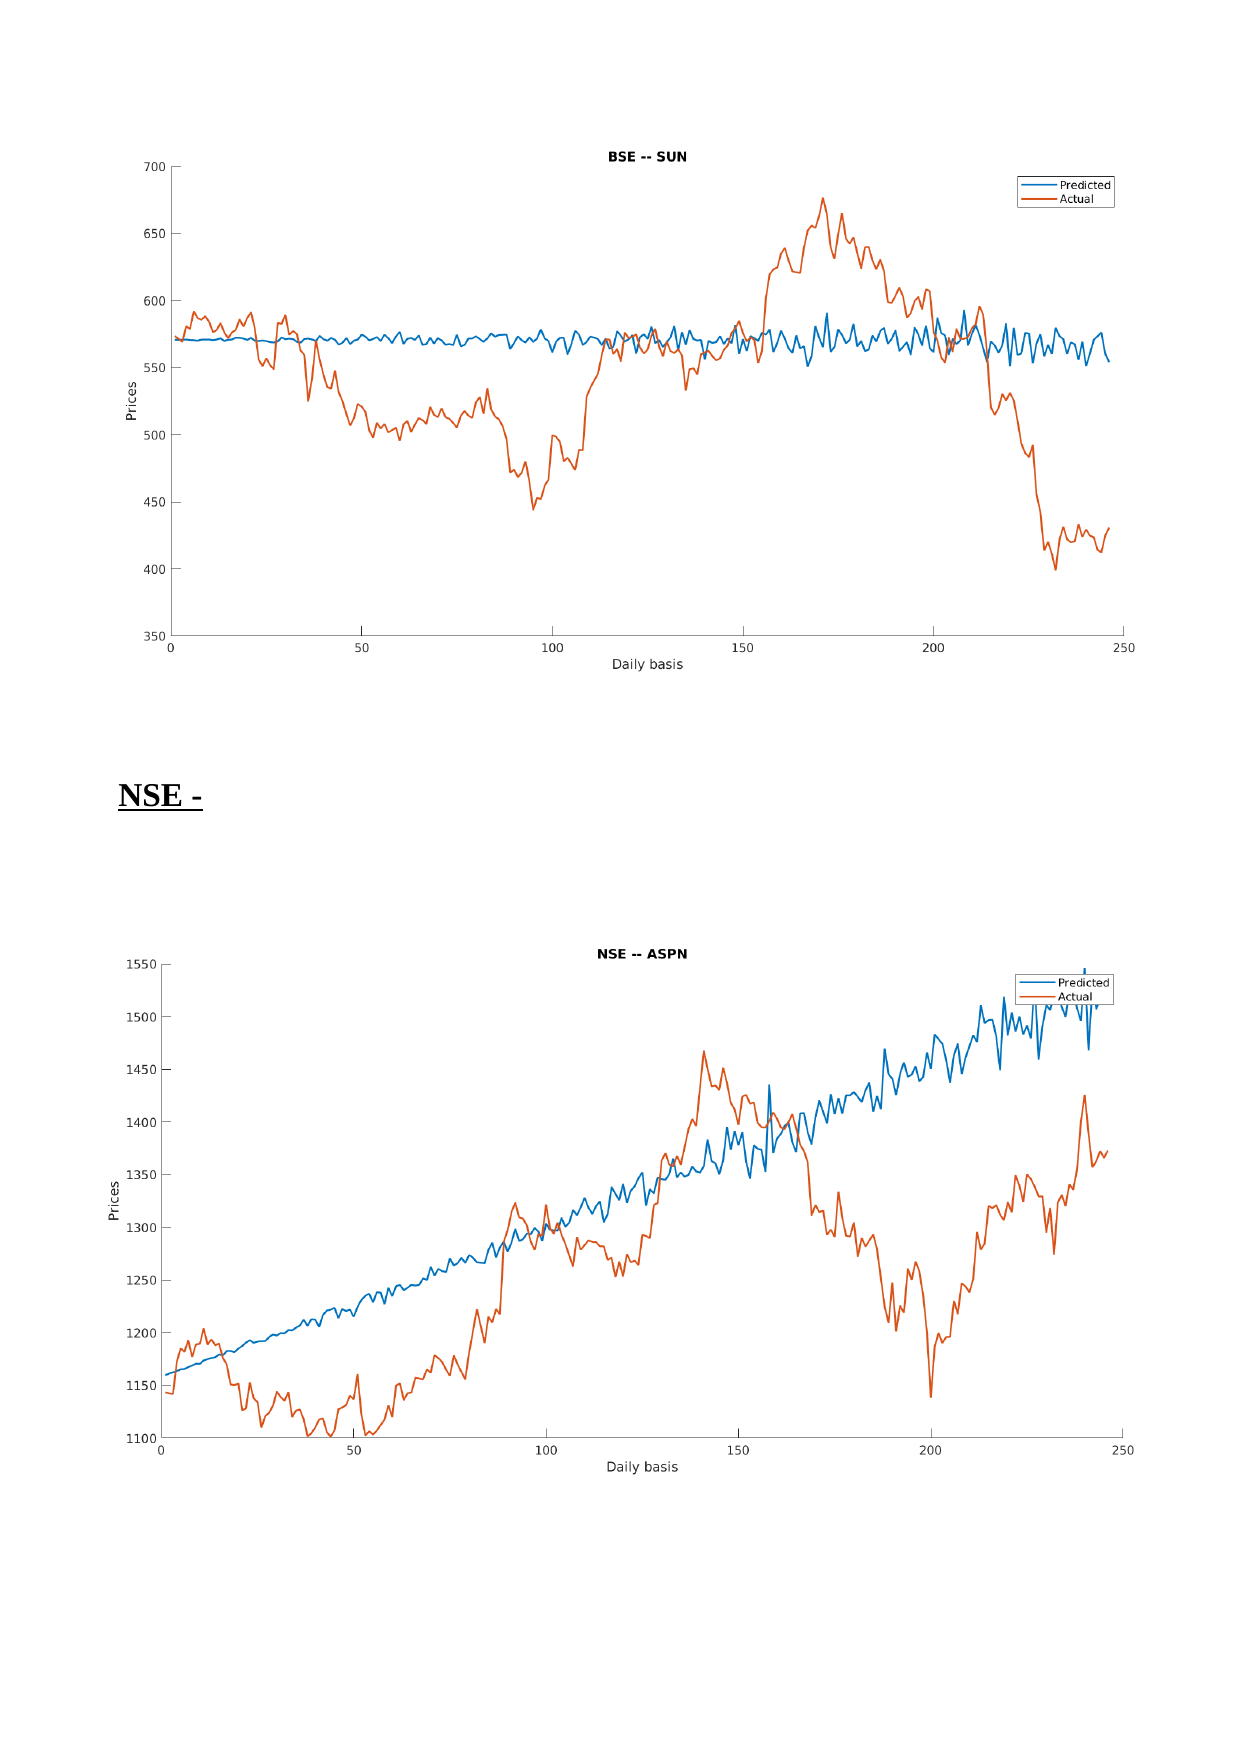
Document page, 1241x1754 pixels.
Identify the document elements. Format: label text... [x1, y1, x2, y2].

picture [0, 920, 1241, 1502]
picture [11, 123, 1240, 699]
text NSE - [118, 776, 1122, 814]
